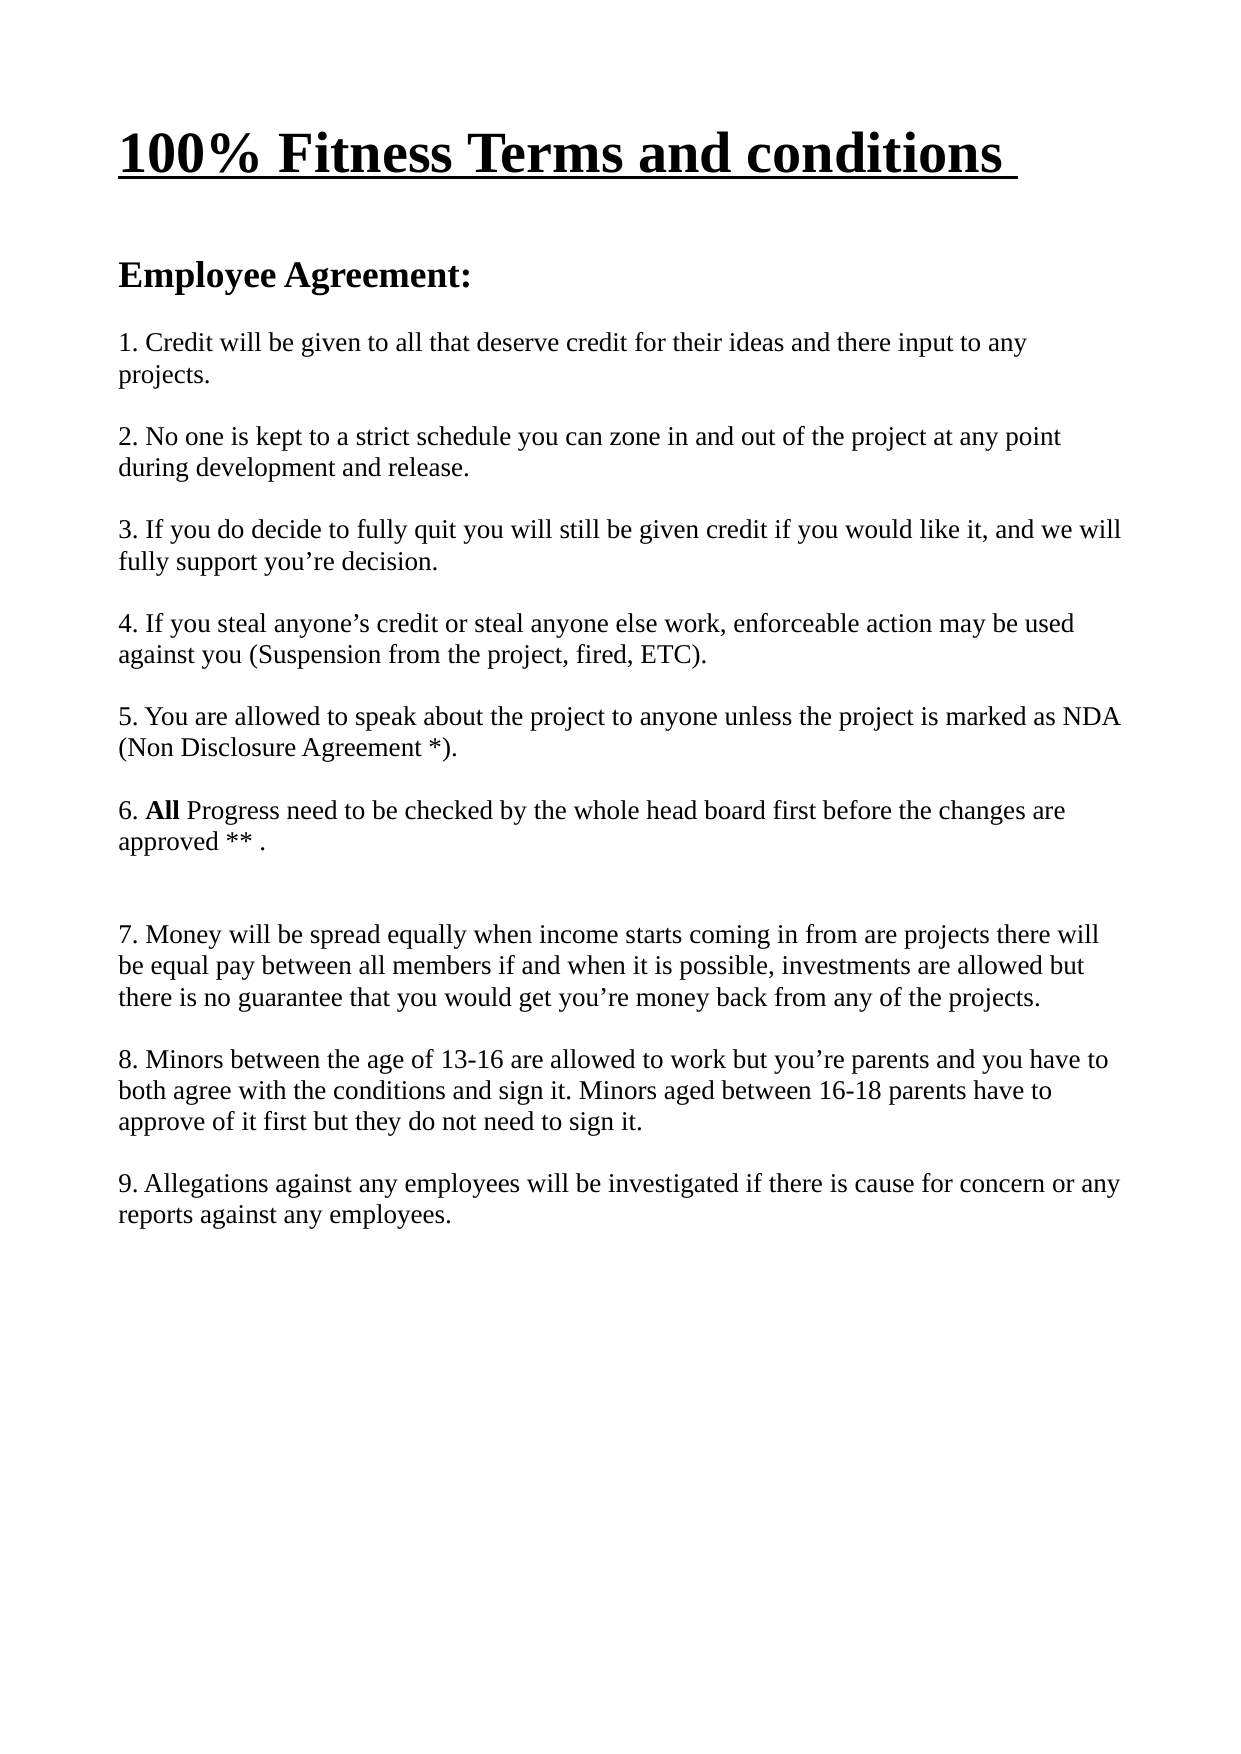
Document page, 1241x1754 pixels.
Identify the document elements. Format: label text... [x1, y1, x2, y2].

text 100% Fitness Terms and conditions [118, 118, 1122, 185]
text 5. You are allowed to speak about the project to anyone unless the project is marked as NDA (Non Disclosure Agreement *). [118, 700, 1122, 763]
text 6. All Progress need to be checked by the whole head board first before the changes are approved ** . [118, 794, 1122, 856]
text 9. Allegations against any employees will be investigated if there is cause for concern or any reports against any employees. [118, 1167, 1122, 1230]
text 4. If you steal anyone’s credit or steal anyone else work, enforceable action may be used against you (Suspension from the project, fired, ETC). [118, 607, 1122, 669]
text 8. Minors between the age of 13-16 are allowed to work but you’re parents and you have to both agree with the conditions and sign it. Minors aged between 16-18 parents have to approve of it first but they do not need to sign it. [118, 1043, 1122, 1136]
text 3. If you do decide to fully quit you will still be given credit if you would like it, and we will fully support you’re decision. [118, 513, 1122, 576]
text Employee Agreement: [118, 252, 1122, 295]
text 7. Money will be spread equally when income starts coming in from are projects there will be equal pay between all members if and when it is possible, investments are allowed but there is no guarantee that you would get you’re money back from any of the projects. [118, 918, 1122, 1012]
text 2. No one is kept to a strict schedule you can zone in and out of the project at any point during development and release. [118, 420, 1122, 482]
text 1. Credit will be given to all that deserve credit for their ideas and there input to any projects. [118, 327, 1122, 389]
